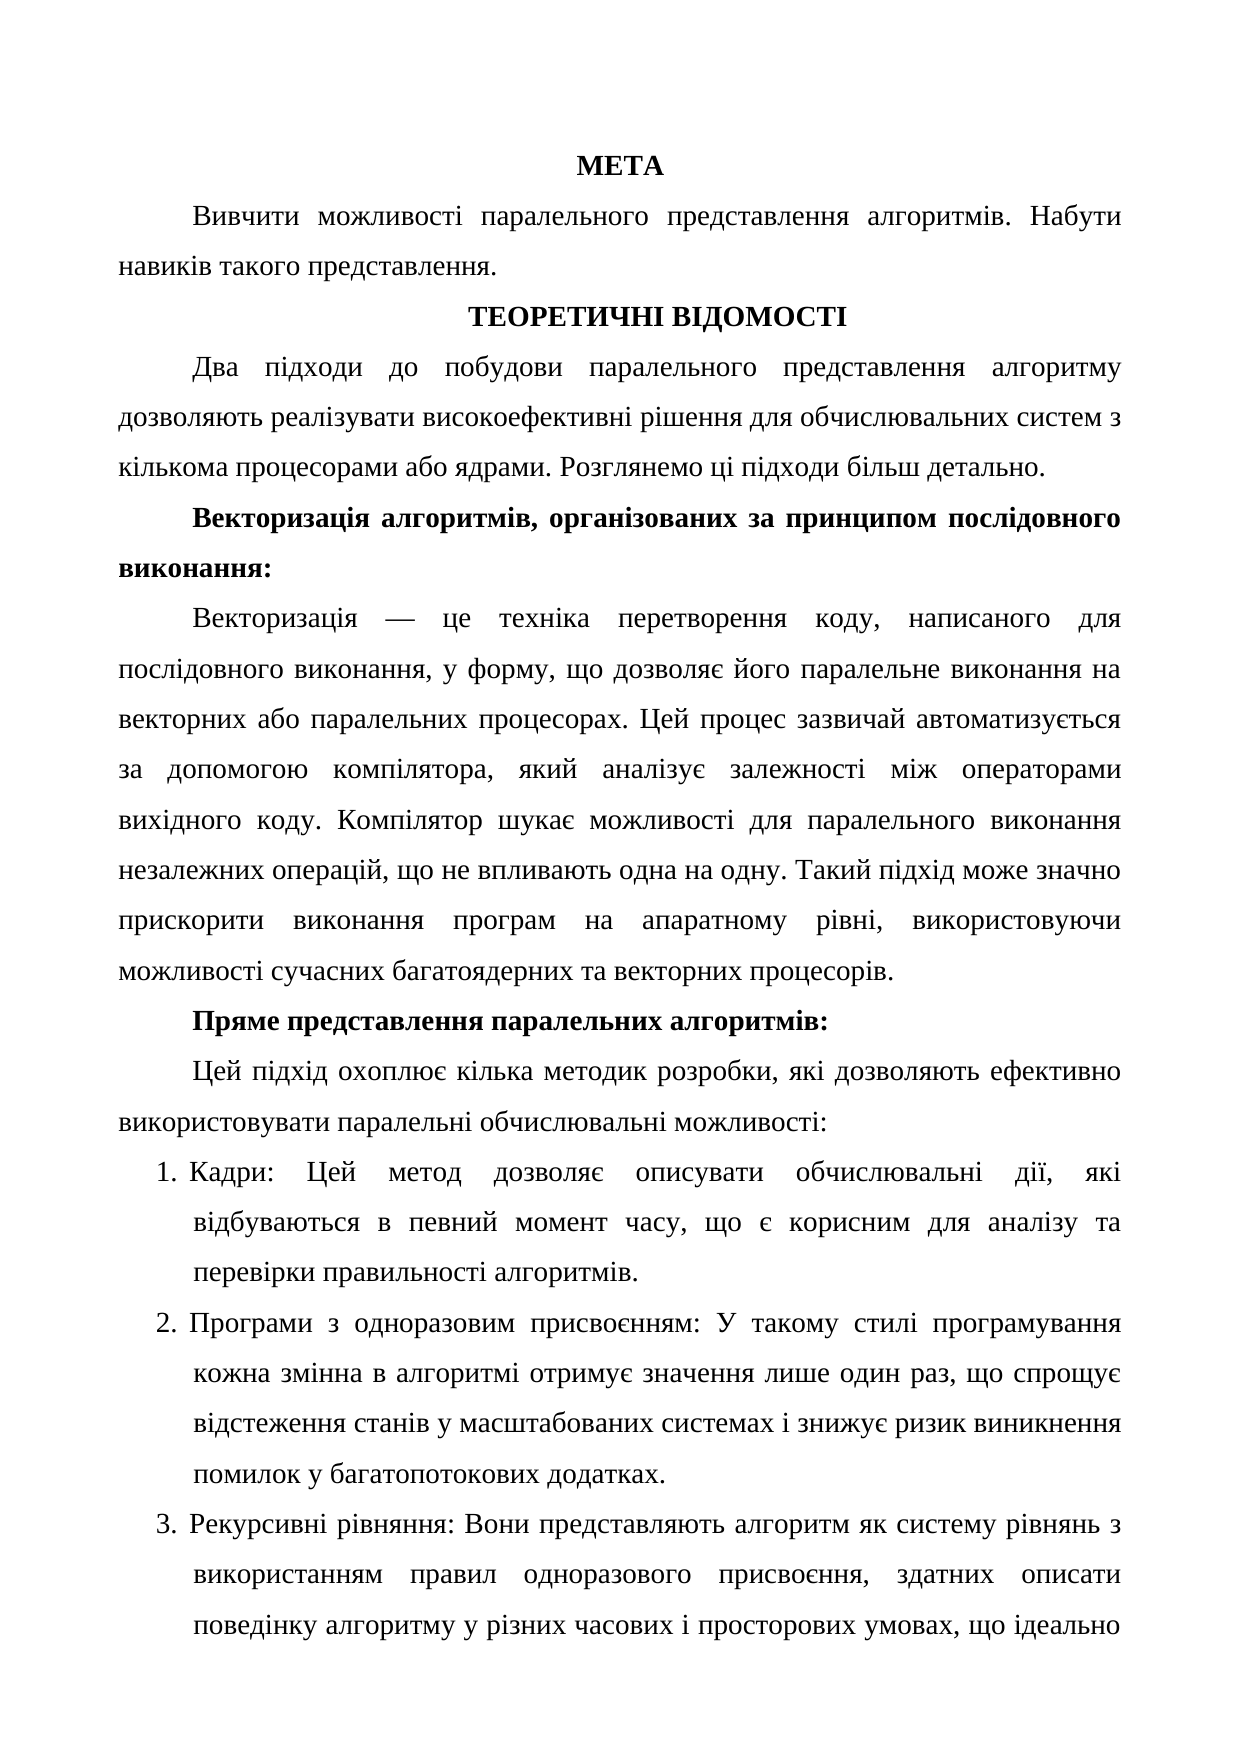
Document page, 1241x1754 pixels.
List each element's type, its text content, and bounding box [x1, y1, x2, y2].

text Векторизація алгоритмів, організованих за принципом послідовного виконання: [118, 500, 1122, 584]
text Два підходи до побудови паралельного представлення алгоритму дозволяють реалізувати високоефективні рішення для обчислювальних систем з кількома процесорами або ядрами. Розглянемо ці підходи більш детально. [118, 349, 1122, 483]
list Програми з одноразовим присвоєнням: У такому стилі програмування кожна змінна в алгоритмі отримує значення лише один раз, що спрощує відстеження станів у масштабованих системах і знижує ризик виникнення помилок у багатопотокових додатках. [156, 1305, 1122, 1489]
subtitle Мета [118, 148, 1122, 181]
text Векторизація — це техніка перетворення коду, написаного для послідовного виконання, у форму, що дозволяє його паралельне виконання на векторних або паралельних процесорах. Цей процес зазвичай автоматизується за допомогою компілятора, який аналізує залежності між операторами вихідного коду. Компілятор шукає можливості для паралельного виконання незалежних операцій, що не впливають одна на одну. Такий підхід може значно прискорити виконання програм на апаратному рівні, використовуючи можливості сучасних багатоядерних та векторних процесорів. [118, 601, 1122, 986]
text Вивчити можливості паралельного представлення алгоритмів. Набути навиків такого представлення. [118, 198, 1122, 282]
subtitle Теоретичні відомості [156, 299, 1122, 332]
list Кадри: Цей метод дозволяє описувати обчислювальні дії, які відбуваються в певний момент часу, що є корисним для аналізу та перевірки правильності алгоритмів. [156, 1154, 1122, 1288]
list Рекурсивні рівняння: Вони представляють алгоритм як систему рівнянь з використанням правил одноразового присвоєння, здатних описати поведінку алгоритму у різних часових і просторових умовах, що ідеально [156, 1506, 1122, 1640]
text Пряме представлення паралельних алгоритмів: [118, 1003, 1122, 1037]
text Цей підхід охоплює кілька методик розробки, які дозволяють ефективно використовувати паралельні обчислювальні можливості: [118, 1053, 1122, 1137]
